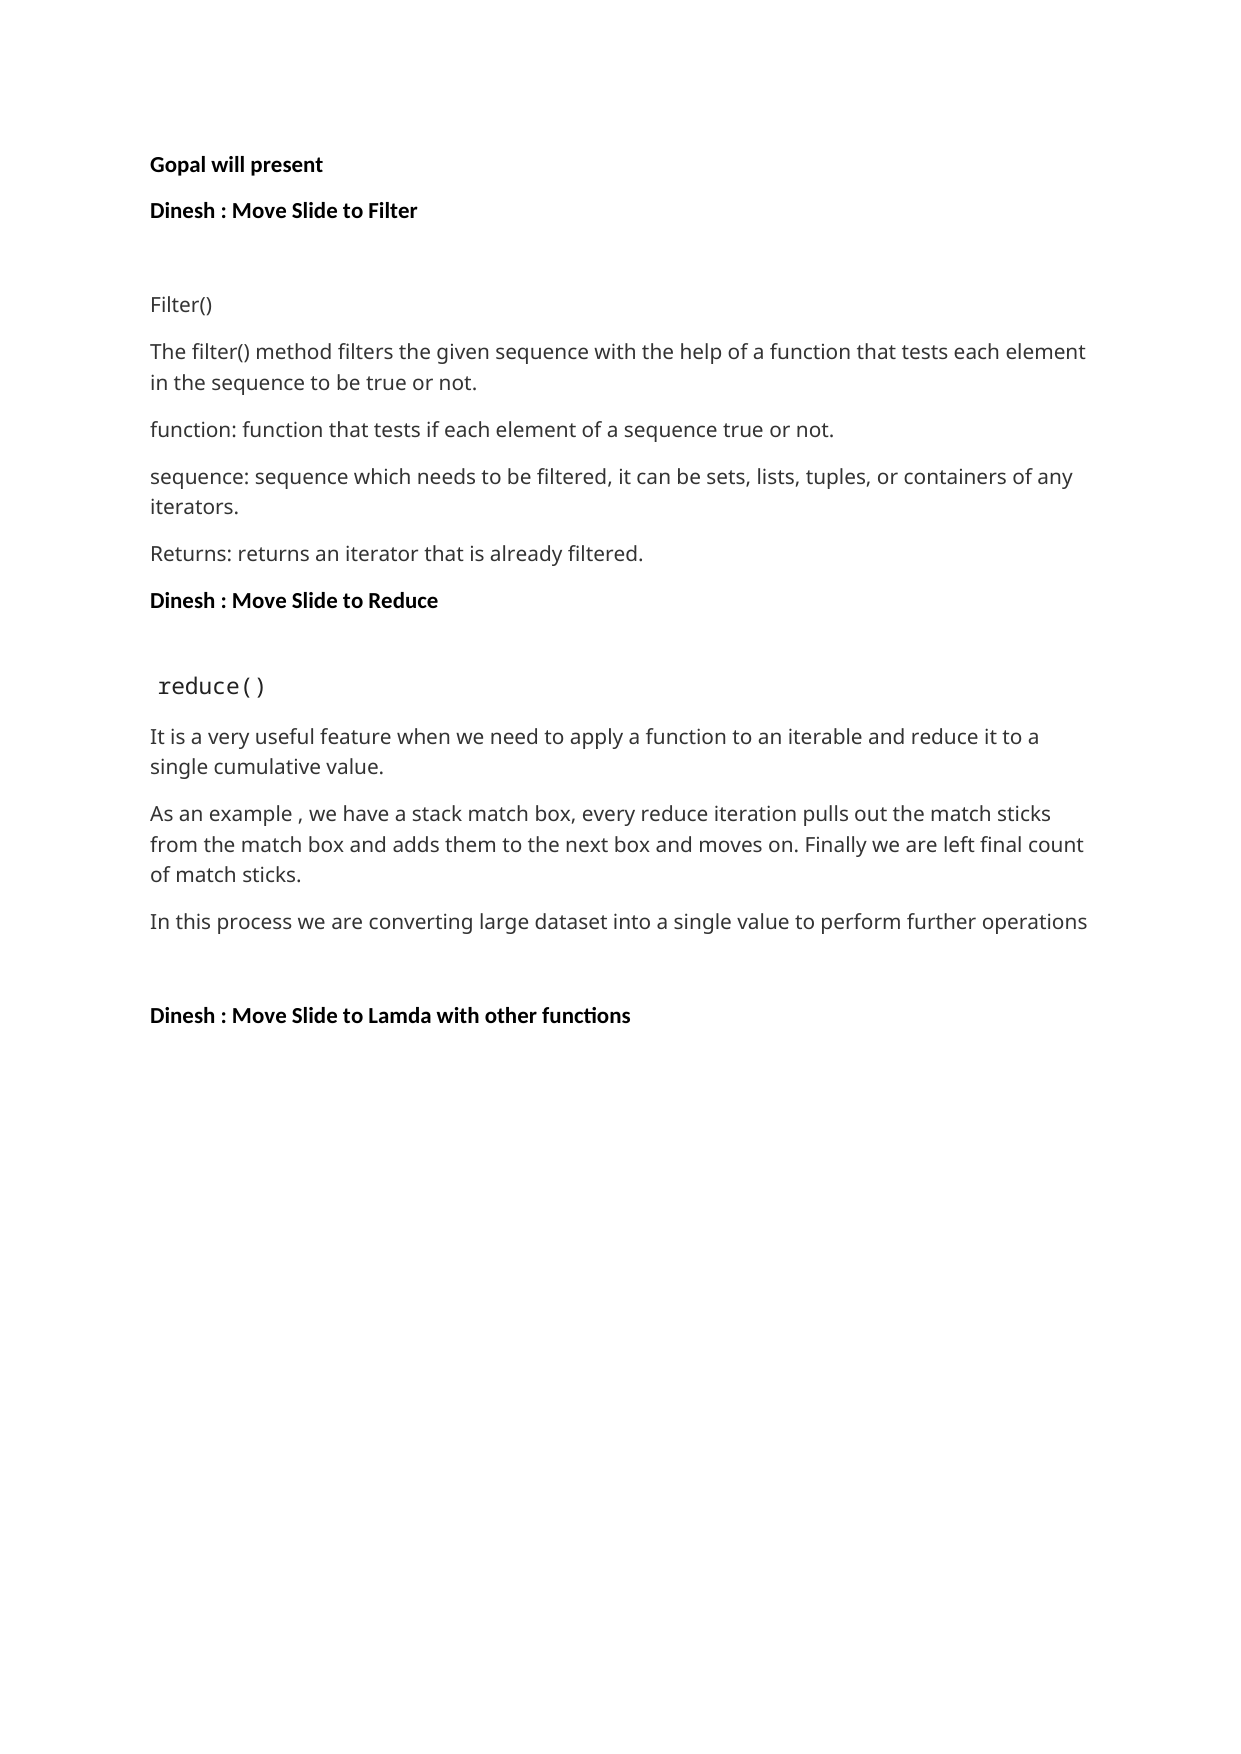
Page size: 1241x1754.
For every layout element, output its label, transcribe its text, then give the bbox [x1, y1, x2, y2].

text function: function that tests if each element of a sequence true or not. [150, 415, 1090, 443]
text Returns: returns an iterator that is already filtered. [150, 539, 1090, 568]
text Dinesh : Move Slide to Reduce [150, 586, 1090, 614]
text Dinesh : Move Slide to Lamda with other functions [150, 1001, 1090, 1029]
text Dinesh : Move Slide to Filter [150, 197, 1090, 224]
text In this process we are converting large dataset into a single value to perform further operations [150, 907, 1090, 936]
text sequence: sequence which needs to be filtered, it can be sets, lists, tuples, or containers of any iterators. [150, 462, 1090, 521]
text The filter() method filters the given sequence with the help of a function that tests each element in the sequence to be true or not. [150, 337, 1090, 396]
text It is a very useful feature when we need to apply a function to an iterable and reduce it to a single cumulative value. [150, 722, 1090, 781]
text As an example , we have a stack match box, every reduce iteration pulls out the match sticks from the match box and adds them to the next box and moves on. Finally we are left final count of match sticks. [150, 799, 1090, 889]
text Filter() [150, 290, 1090, 319]
text Gopal will present [150, 150, 1090, 178]
text reduce() [150, 664, 1090, 703]
